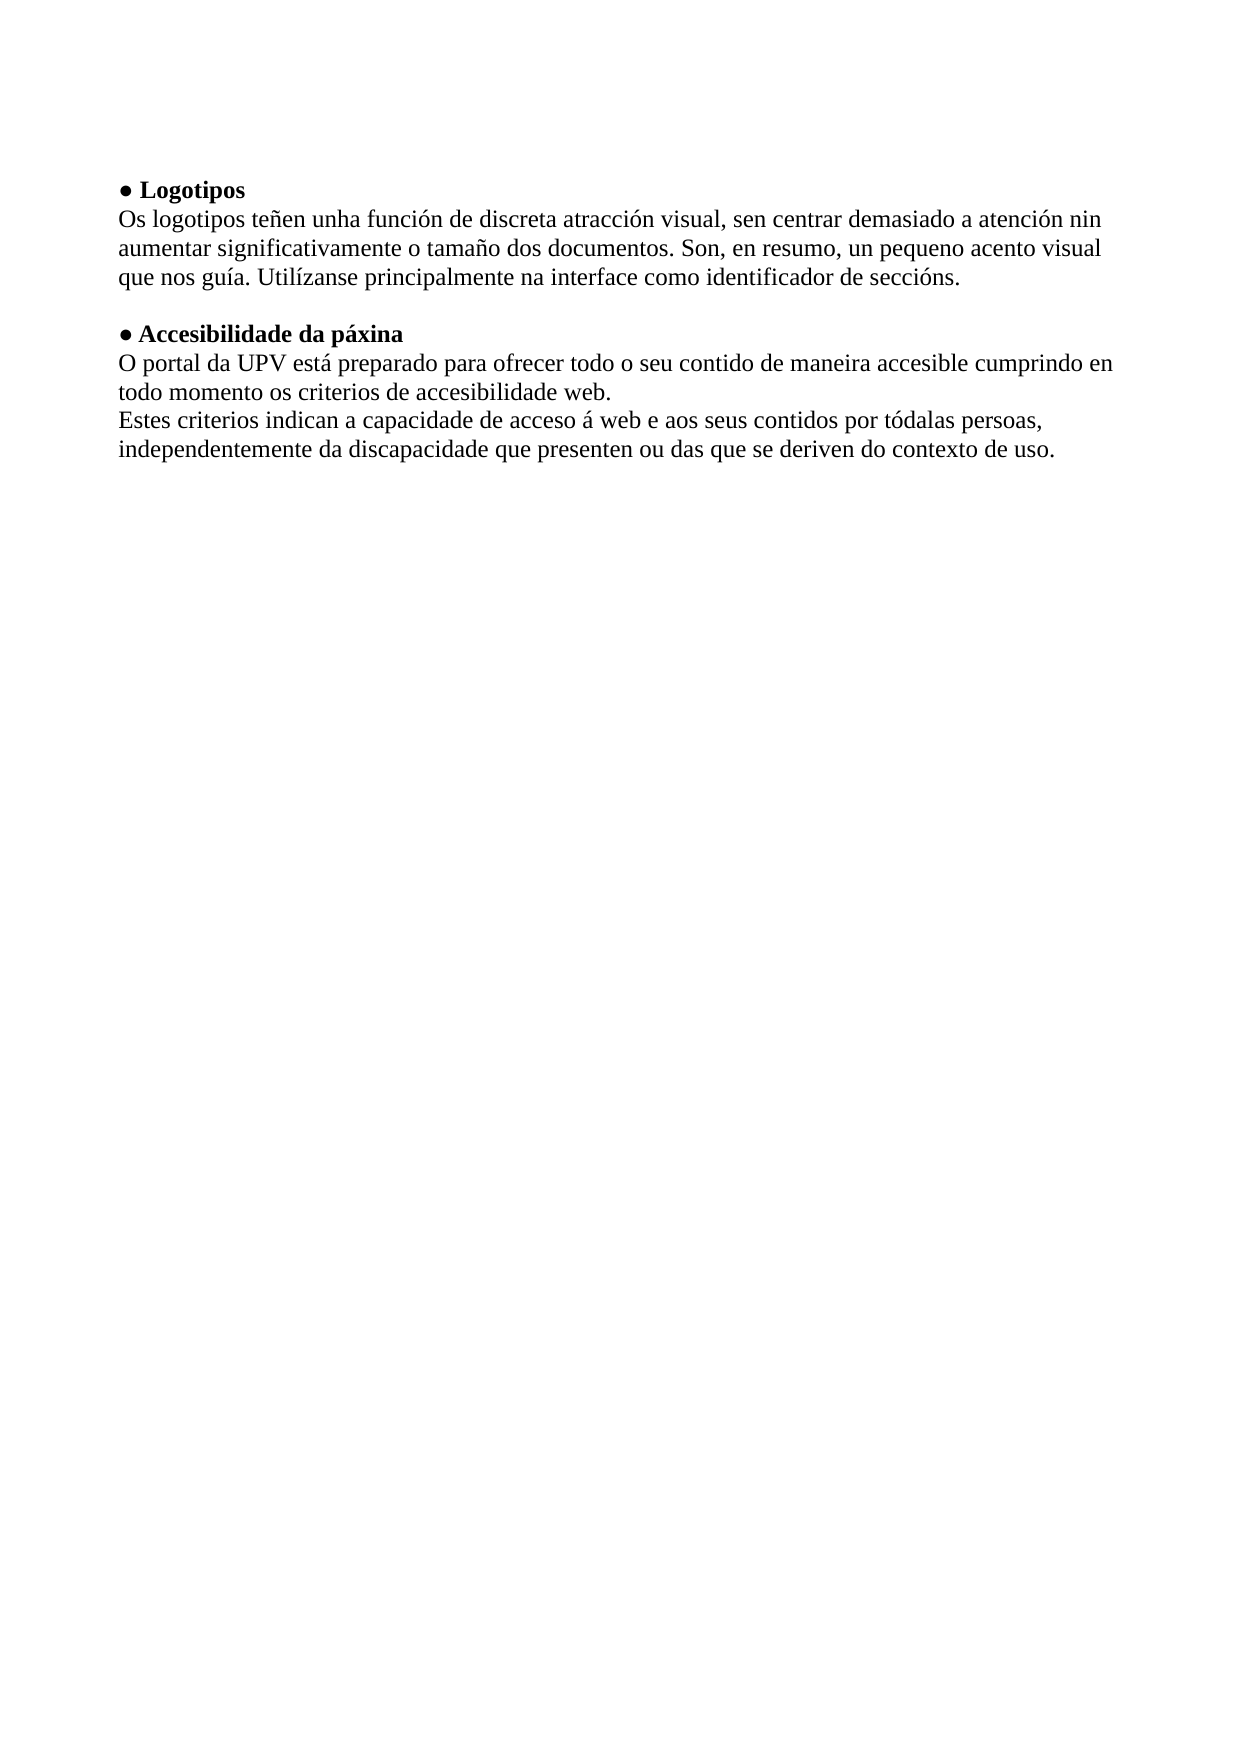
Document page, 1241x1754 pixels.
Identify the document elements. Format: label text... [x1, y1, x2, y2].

text ● Logotipos [118, 176, 1122, 204]
text ● Accesibilidade da páxina [118, 319, 1122, 348]
text Estes criterios indican a capacidade de acceso á web e aos seus contidos por tódalas persoas, independentemente da discapacidade que presenten ou das que se deriven do contexto de uso. [118, 406, 1122, 463]
text Os logotipos teñen unha función de discreta atracción visual, sen centrar demasiado a atención nin aumentar significativamente o tamaño dos documentos. Son, en resumo, un pequeno acento visual que nos guía. Utilízanse principalmente na interface como identificador de seccións. [118, 204, 1122, 291]
text O portal da UPV está preparado para ofrecer todo o seu contido de maneira accesible cumprindo en todo momento os criterios de accesibilidade web. [118, 348, 1122, 406]
